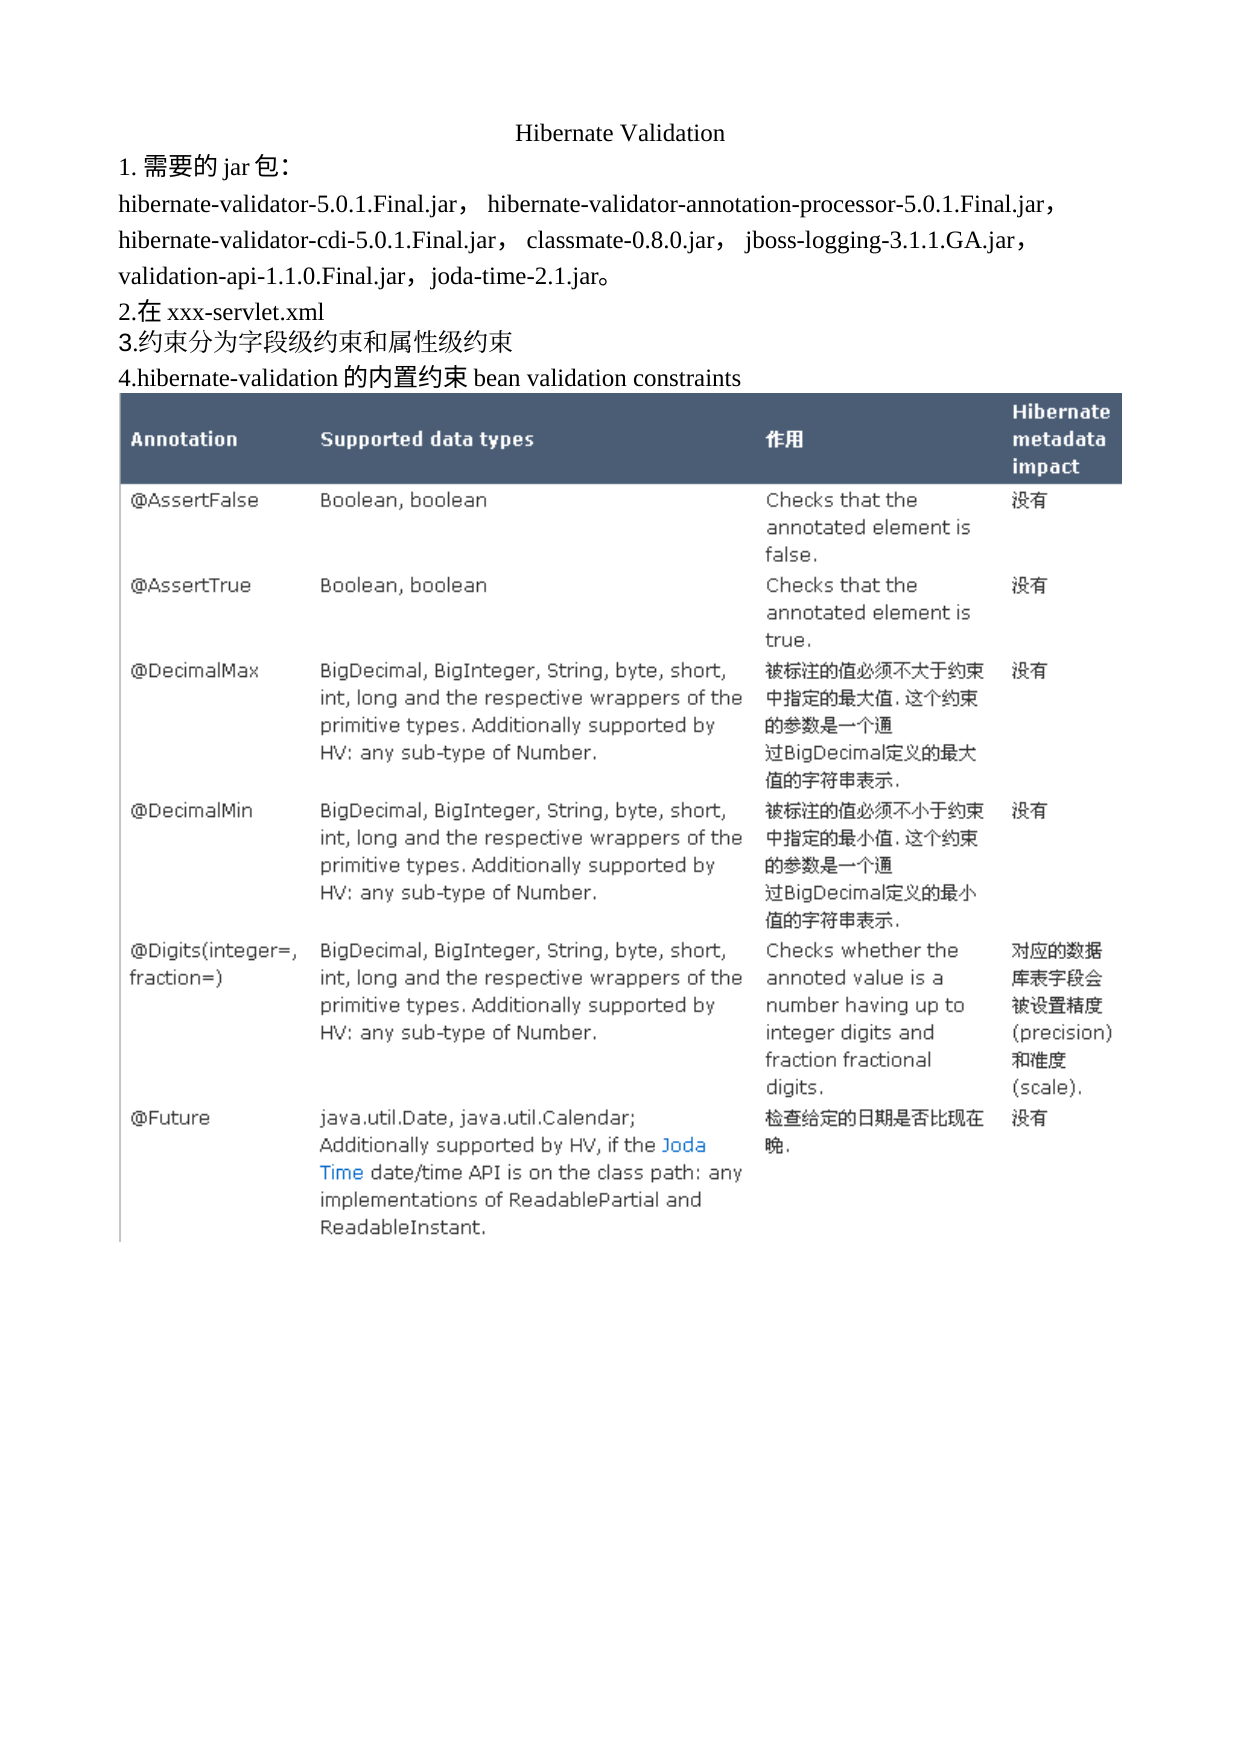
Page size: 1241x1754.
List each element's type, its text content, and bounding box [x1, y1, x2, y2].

text 4.hibernate-validation的内置约束bean validation constraints [118, 357, 1122, 393]
picture [118, 393, 1122, 1242]
text 3.约束分为字段级约束和属性级约束 [118, 328, 1122, 357]
text Hibernate Validation [118, 118, 1122, 147]
text 1. 需要的jar包： [118, 147, 1122, 183]
text hibernate-validator-5.0.1.Final.jar， hibernate-validator-annotation-processor-5.0.1.Final.jar， hibernate-validator-cdi-5.0.1.Final.jar， classmate-0.8.0.jar， jboss-logging-3.1.1.GA.jar， validation-api-1.1.0.Final.jar，joda-time-2.1.jar。 [118, 183, 1122, 292]
text 2.在xxx-servlet.xml [118, 292, 1122, 328]
